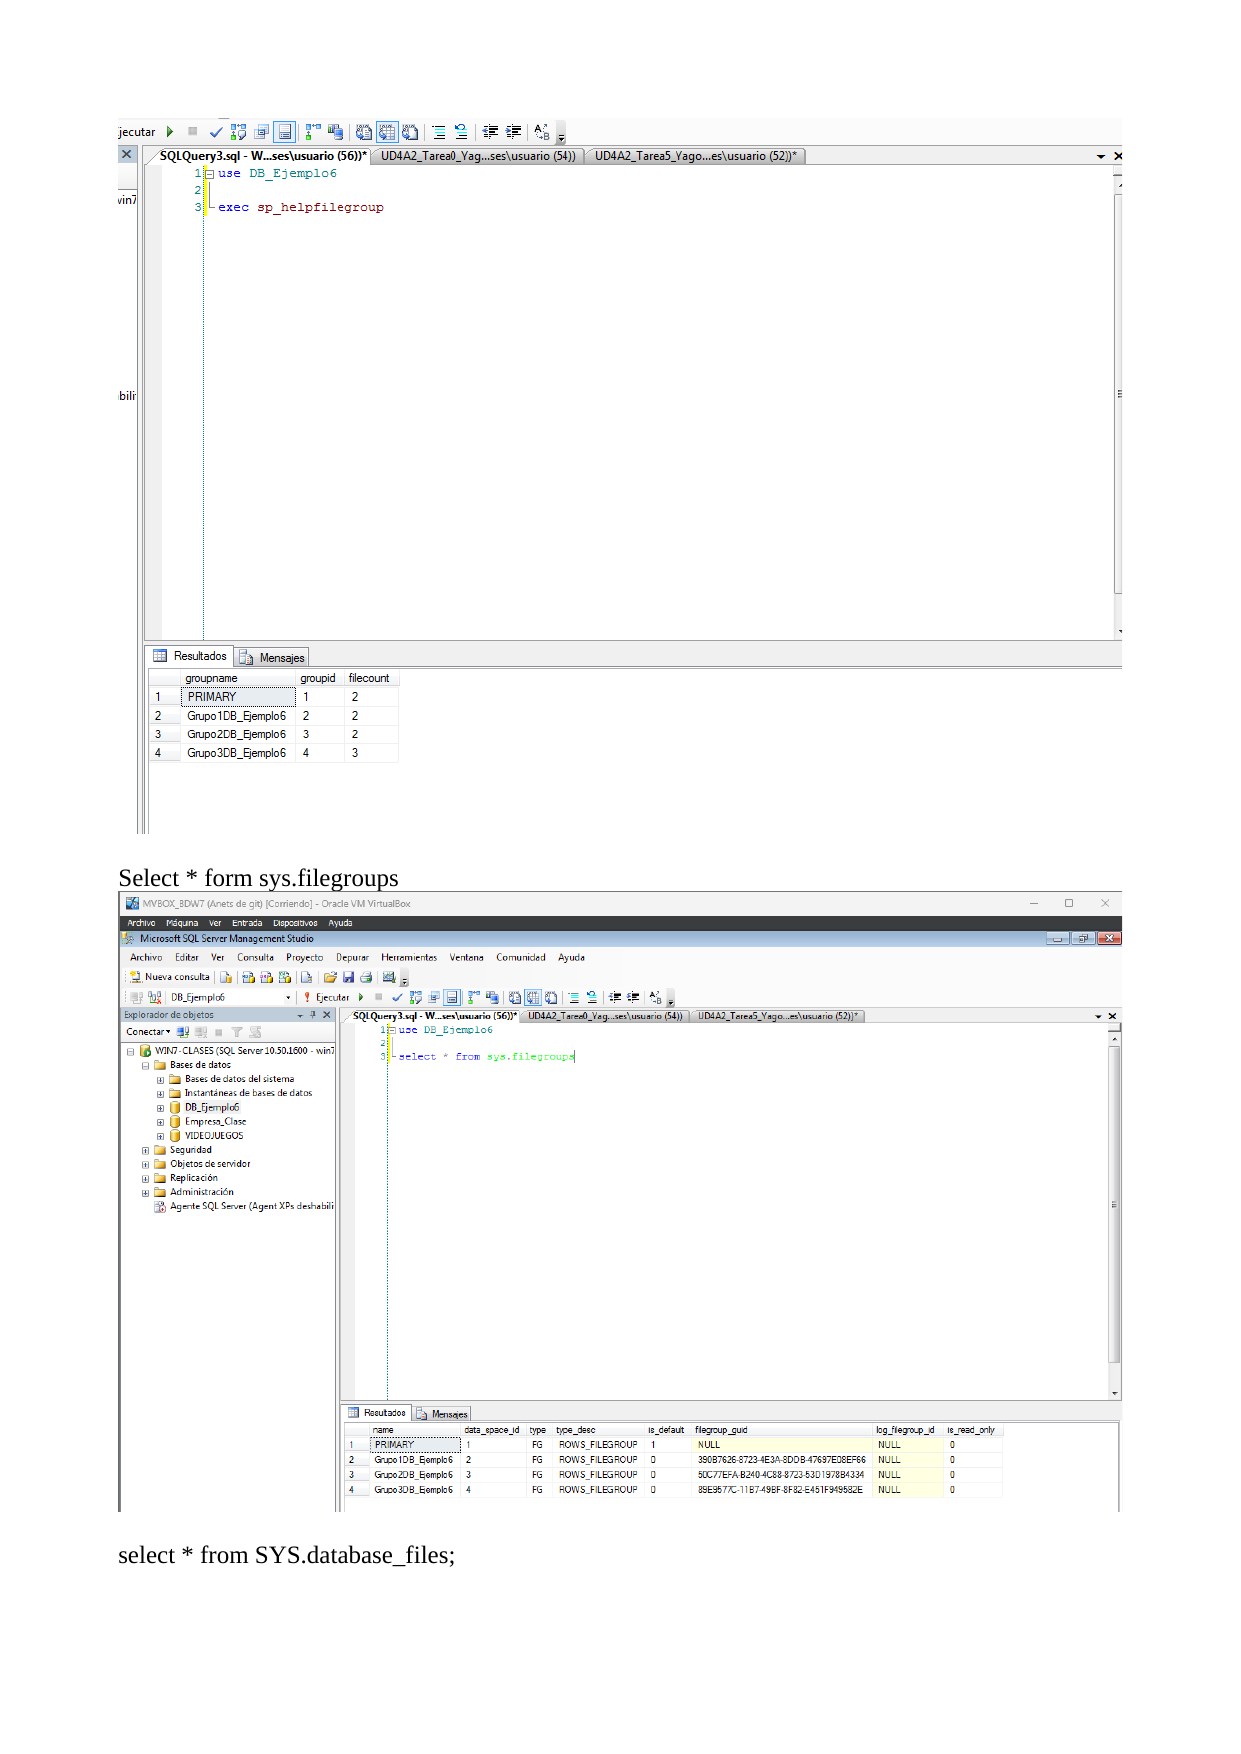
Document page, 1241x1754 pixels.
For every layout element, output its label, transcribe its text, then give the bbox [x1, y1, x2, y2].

picture [118, 118, 1123, 834]
text Select * form sys.filegroups [118, 863, 1122, 891]
text select * from SYS.database_files; [118, 1540, 1122, 1569]
picture [118, 891, 1123, 1512]
